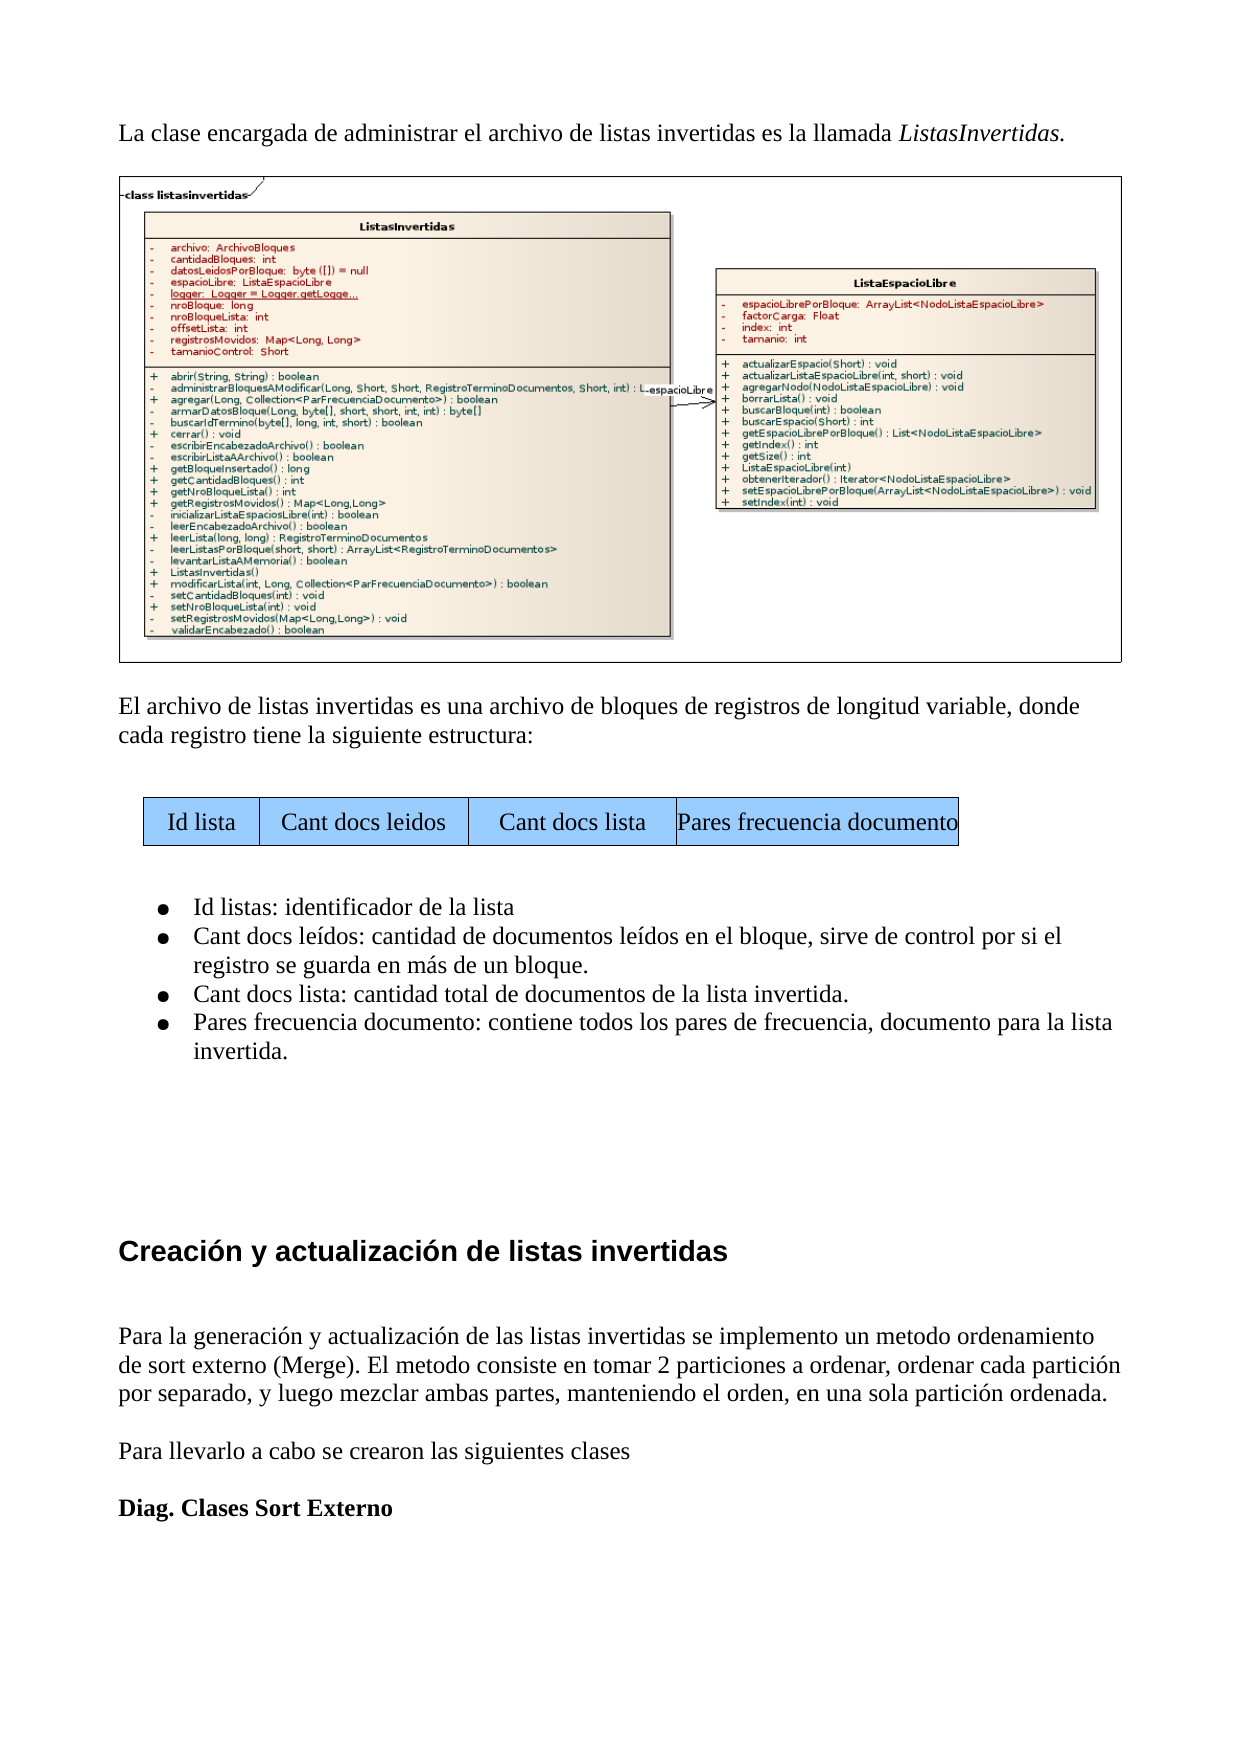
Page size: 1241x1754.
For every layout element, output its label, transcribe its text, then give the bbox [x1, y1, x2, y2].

list Id listas: identificador de la lista [156, 892, 1122, 921]
text Para la generación y actualización de las listas invertidas se implemento un metodo ordenamiento de sort externo (Merge). El metodo consiste en tomar 2 particiones a ordenar, ordenar cada partición por separado, y luego mezclar ambas partes, manteniendo el orden, en una sola partición ordenada. [118, 1321, 1122, 1407]
text El archivo de listas invertidas es una archivo de bloques de registros de longitud variable, donde cada registro tiene la siguiente estructura: [118, 691, 1122, 749]
picture [118, 175, 1122, 663]
text Para llevarlo a cabo se crearon las siguientes clases [118, 1436, 1122, 1465]
text La clase encargada de administrar el archivo de listas invertidas es la llamada ListasInvertidas. [118, 118, 1122, 147]
subtitle Creación y actualización de listas invertidas [118, 1234, 1122, 1267]
list Pares frecuencia documento: contiene todos los pares de frecuencia, documento para la lista invertida. [156, 1007, 1122, 1065]
text Diag. Clases Sort Externo [118, 1493, 1122, 1522]
list Cant docs leídos: cantidad de documentos leídos en el bloque, sirve de control por si el registro se guarda en más de un bloque. [156, 921, 1122, 979]
list Cant docs lista: cantidad total de documentos de la lista invertida. [156, 979, 1122, 1007]
